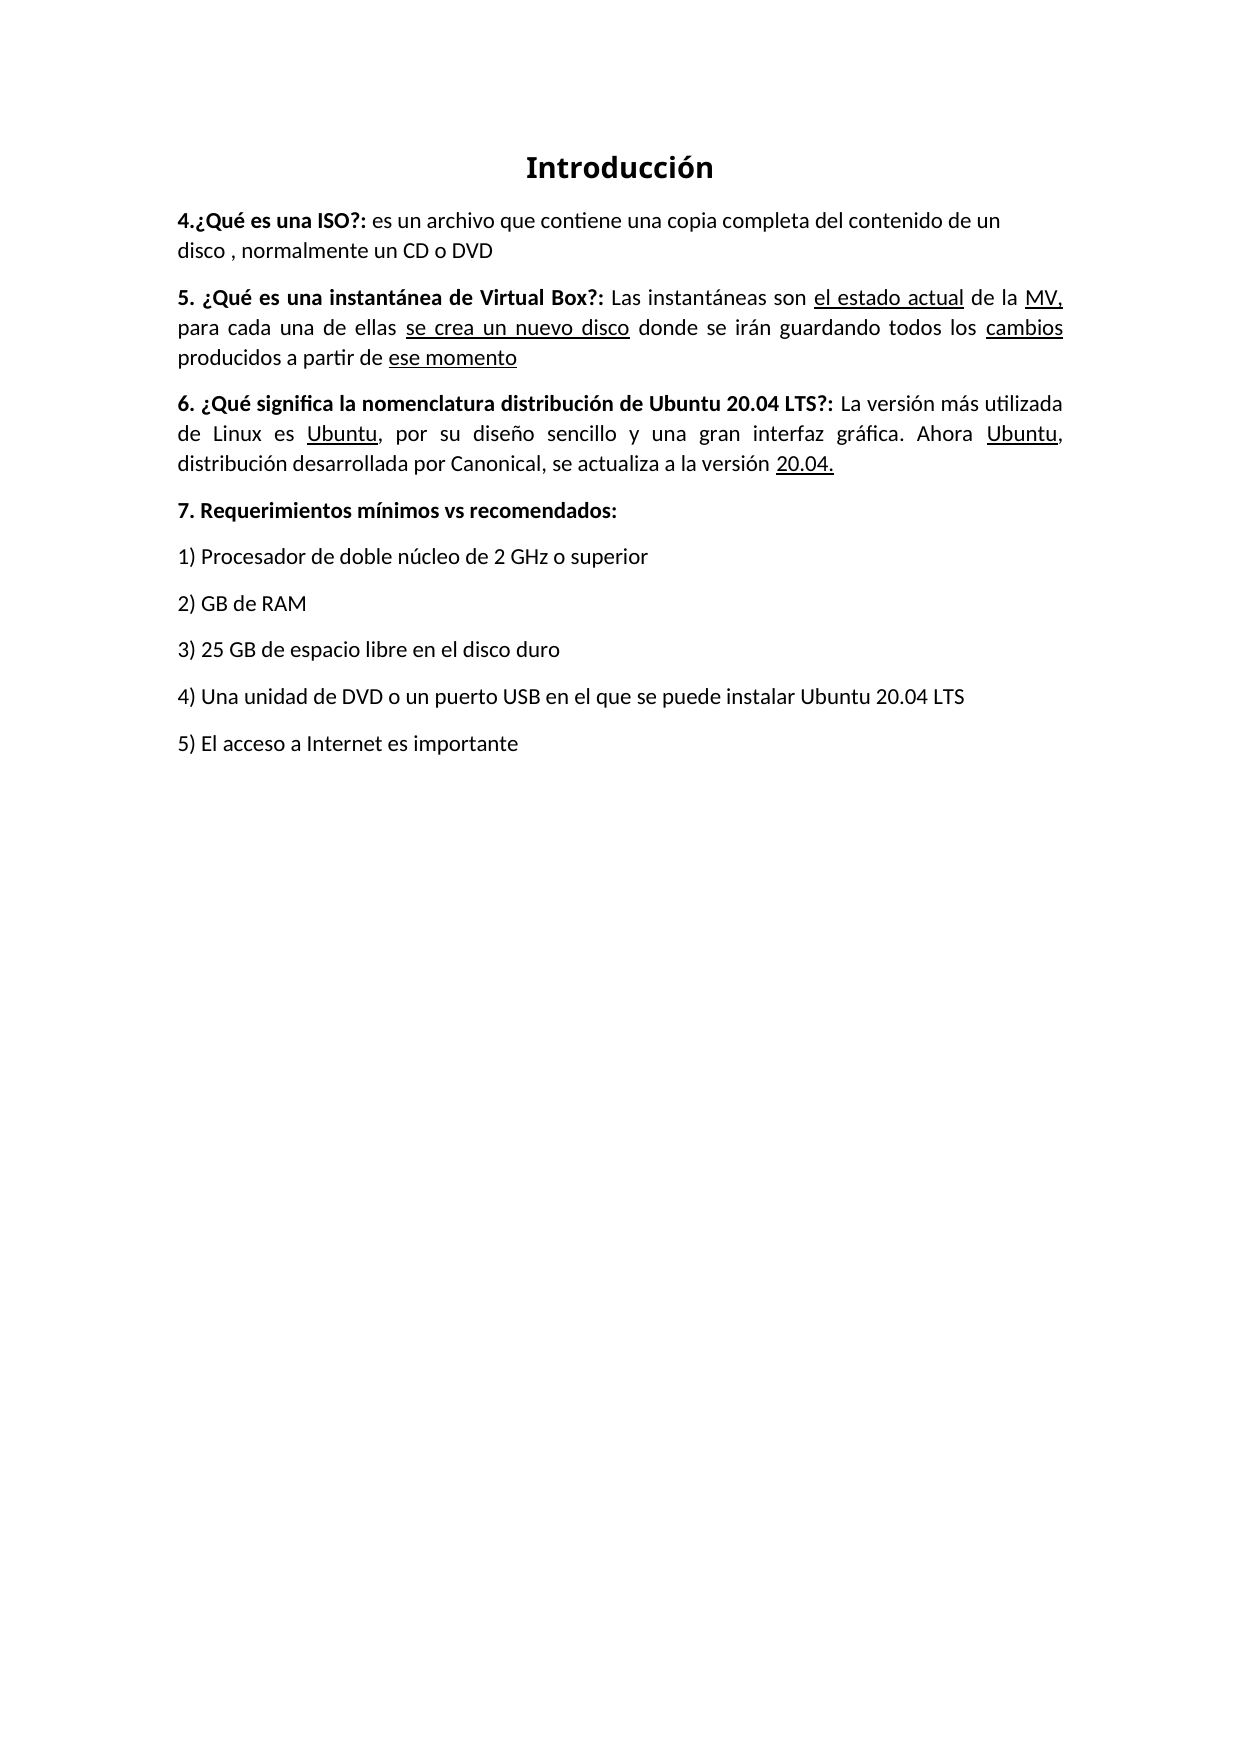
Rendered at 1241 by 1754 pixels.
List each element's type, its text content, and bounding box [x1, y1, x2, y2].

text 4.¿Qué es una ISO?: es un archivo que contiene una copia completa del contenido de un disco , normalmente un CD o DVD [177, 207, 1063, 264]
text 5. ¿Qué es una instantánea de Virtual Box?: Las instantáneas son el estado actual de la MV, para cada una de ellas se crea un nuevo disco donde se irán guardando todos los cambios producidos a partir de ese momento [177, 283, 1063, 371]
text 2) GB de RAM [177, 589, 1063, 617]
text Introducción [177, 148, 1063, 187]
text 5) El acceso a Internet es importante [177, 729, 1063, 757]
text 4) Una unidad de DVD o un puerto USB en el que se puede instalar Ubuntu 20.04 LTS [177, 682, 1063, 710]
text 7. Requerimientos mínimos vs recomendados: [177, 496, 1063, 524]
text 3) 25 GB de espacio libre en el disco duro [177, 636, 1063, 663]
text 1) Procesador de doble núcleo de 2 GHz o superior [177, 542, 1063, 570]
text 6. ¿Qué significa la nomenclatura distribución de Ubuntu 20.04 LTS?: La versión más utilizada de Linux es Ubuntu, por su diseño sencillo y una gran interfaz gráfica. Ahora Ubuntu, distribución desarrollada por Canonical, se actualiza a la versión 20.04. [177, 389, 1063, 477]
